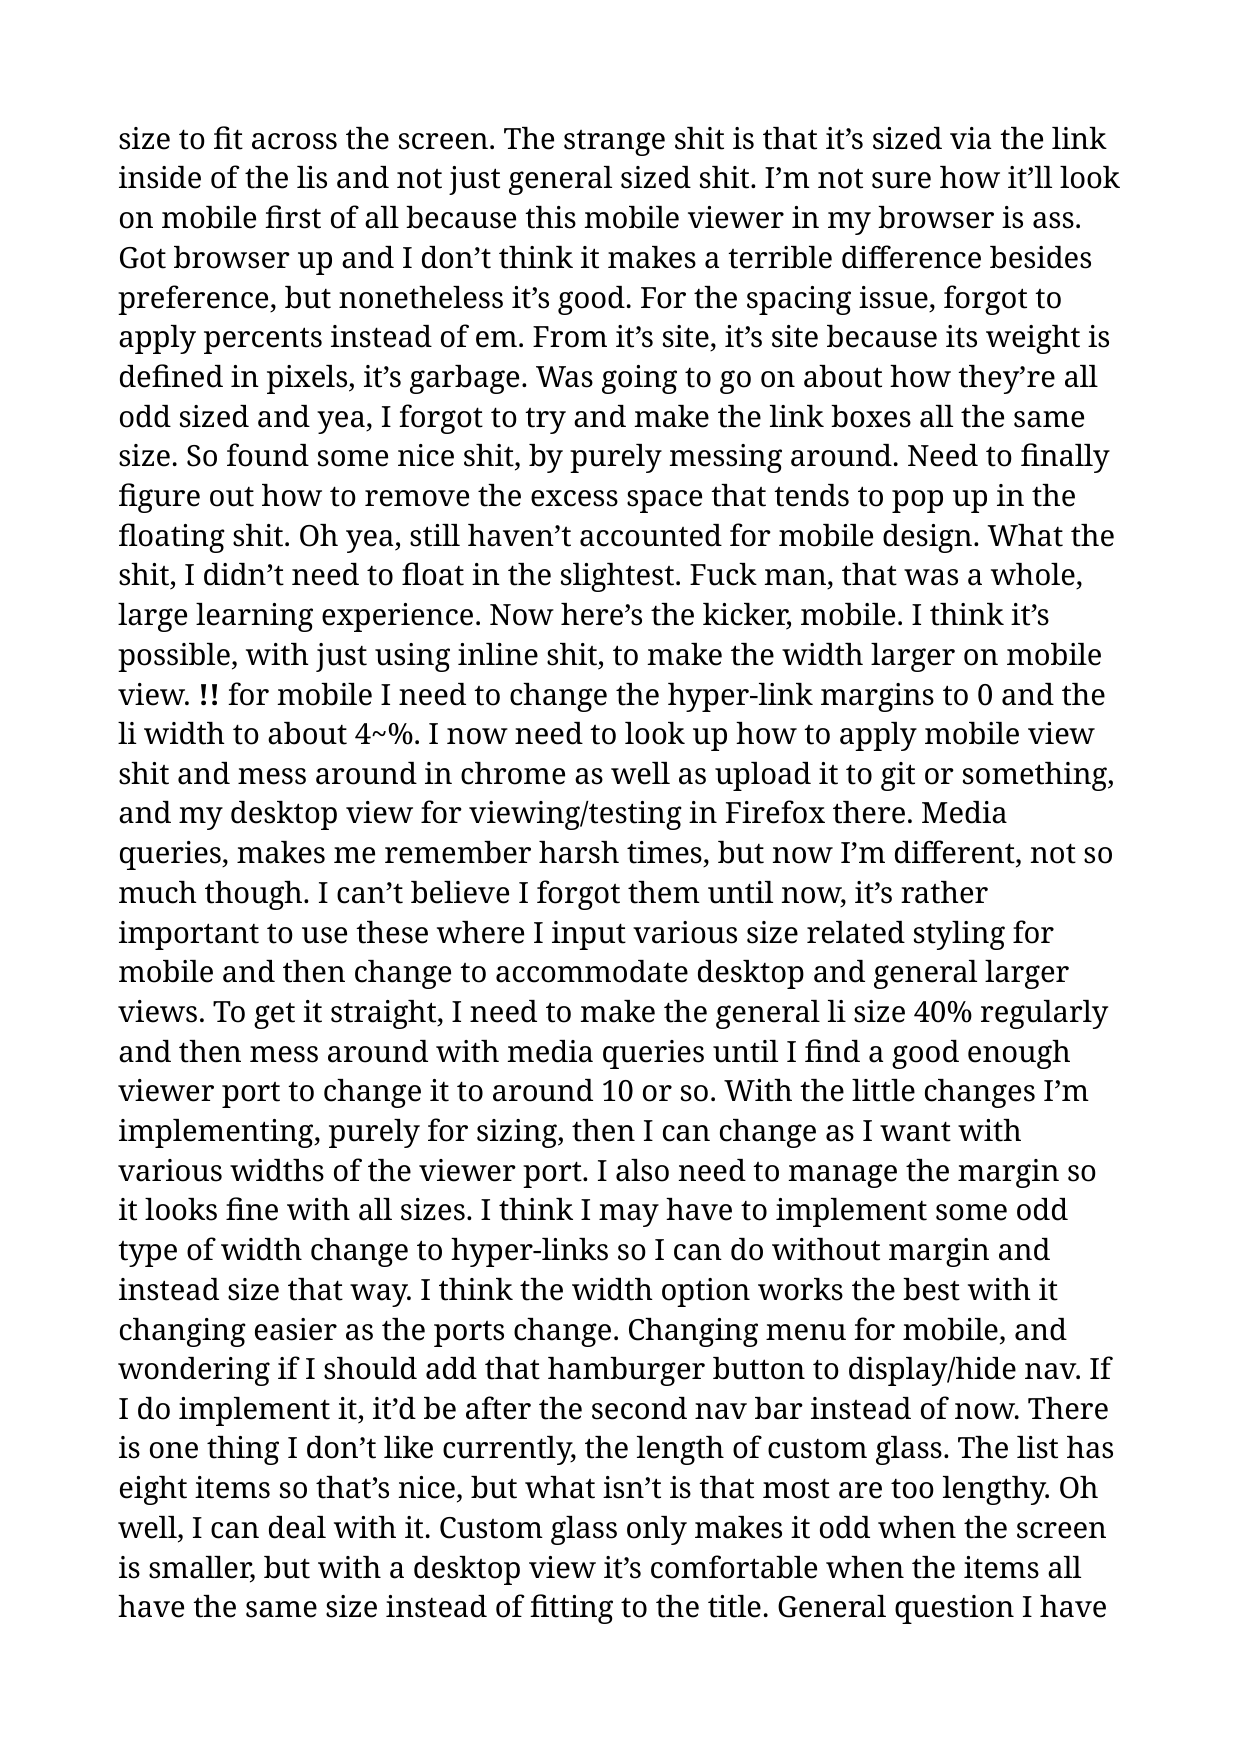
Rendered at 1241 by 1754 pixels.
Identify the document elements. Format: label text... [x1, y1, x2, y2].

text size to fit across the screen. The strange shit is that it’s sized via the link inside of the lis and not just general sized shit. I’m not sure how it’ll look on mobile first of all because this mobile viewer in my browser is ass. Got browser up and I don’t think it makes a terrible difference besides preference, but nonetheless it’s good. For the spacing issue, forgot to apply percents instead of em. From it’s site, it’s site because its weight is defined in pixels, it’s garbage. Was going to go on about how they’re all odd sized and yea, I forgot to try and make the link boxes all the same size. So found some nice shit, by purely messing around. Need to finally figure out how to remove the excess space that tends to pop up in the floating shit. Oh yea, still haven’t accounted for mobile design. What the shit, I didn’t need to float in the slightest. Fuck man, that was a whole, large learning experience. Now here’s the kicker, mobile. I think it’s possible, with just using inline shit, to make the width larger on mobile view. !! for mobile I need to change the hyper-link margins to 0 and the li width to about 4~%. I now need to look up how to apply mobile view shit and mess around in chrome as well as upload it to git or something, and my desktop view for viewing/testing in Firefox there. Media queries, makes me remember harsh times, but now I’m different, not so much though. I can’t believe I forgot them until now, it’s rather important to use these where I input various size related styling for mobile and then change to accommodate desktop and general larger views. To get it straight, I need to make the general li size 40% regularly and then mess around with media queries until I find a good enough viewer port to change it to around 10 or so. With the little changes I’m implementing, purely for sizing, then I can change as I want with various widths of the viewer port. I also need to manage the margin so it looks fine with all sizes. I think I may have to implement some odd type of width change to hyper-links so I can do without margin and instead size that way. I think the width option works the best with it changing easier as the ports change. Changing menu for mobile, and wondering if I should add that hamburger button to display/hide nav. If I do implement it, it’d be after the second nav bar instead of now. There is one thing I don’t like currently, the length of custom glass. The list has eight items so that’s nice, but what isn’t is that most are too lengthy. Oh well, I can deal with it. Custom glass only makes it odd when the screen is smaller, but with a desktop view it’s comfortable when the items all have the same size instead of fitting to the title. General question I have [118, 118, 1122, 1626]
